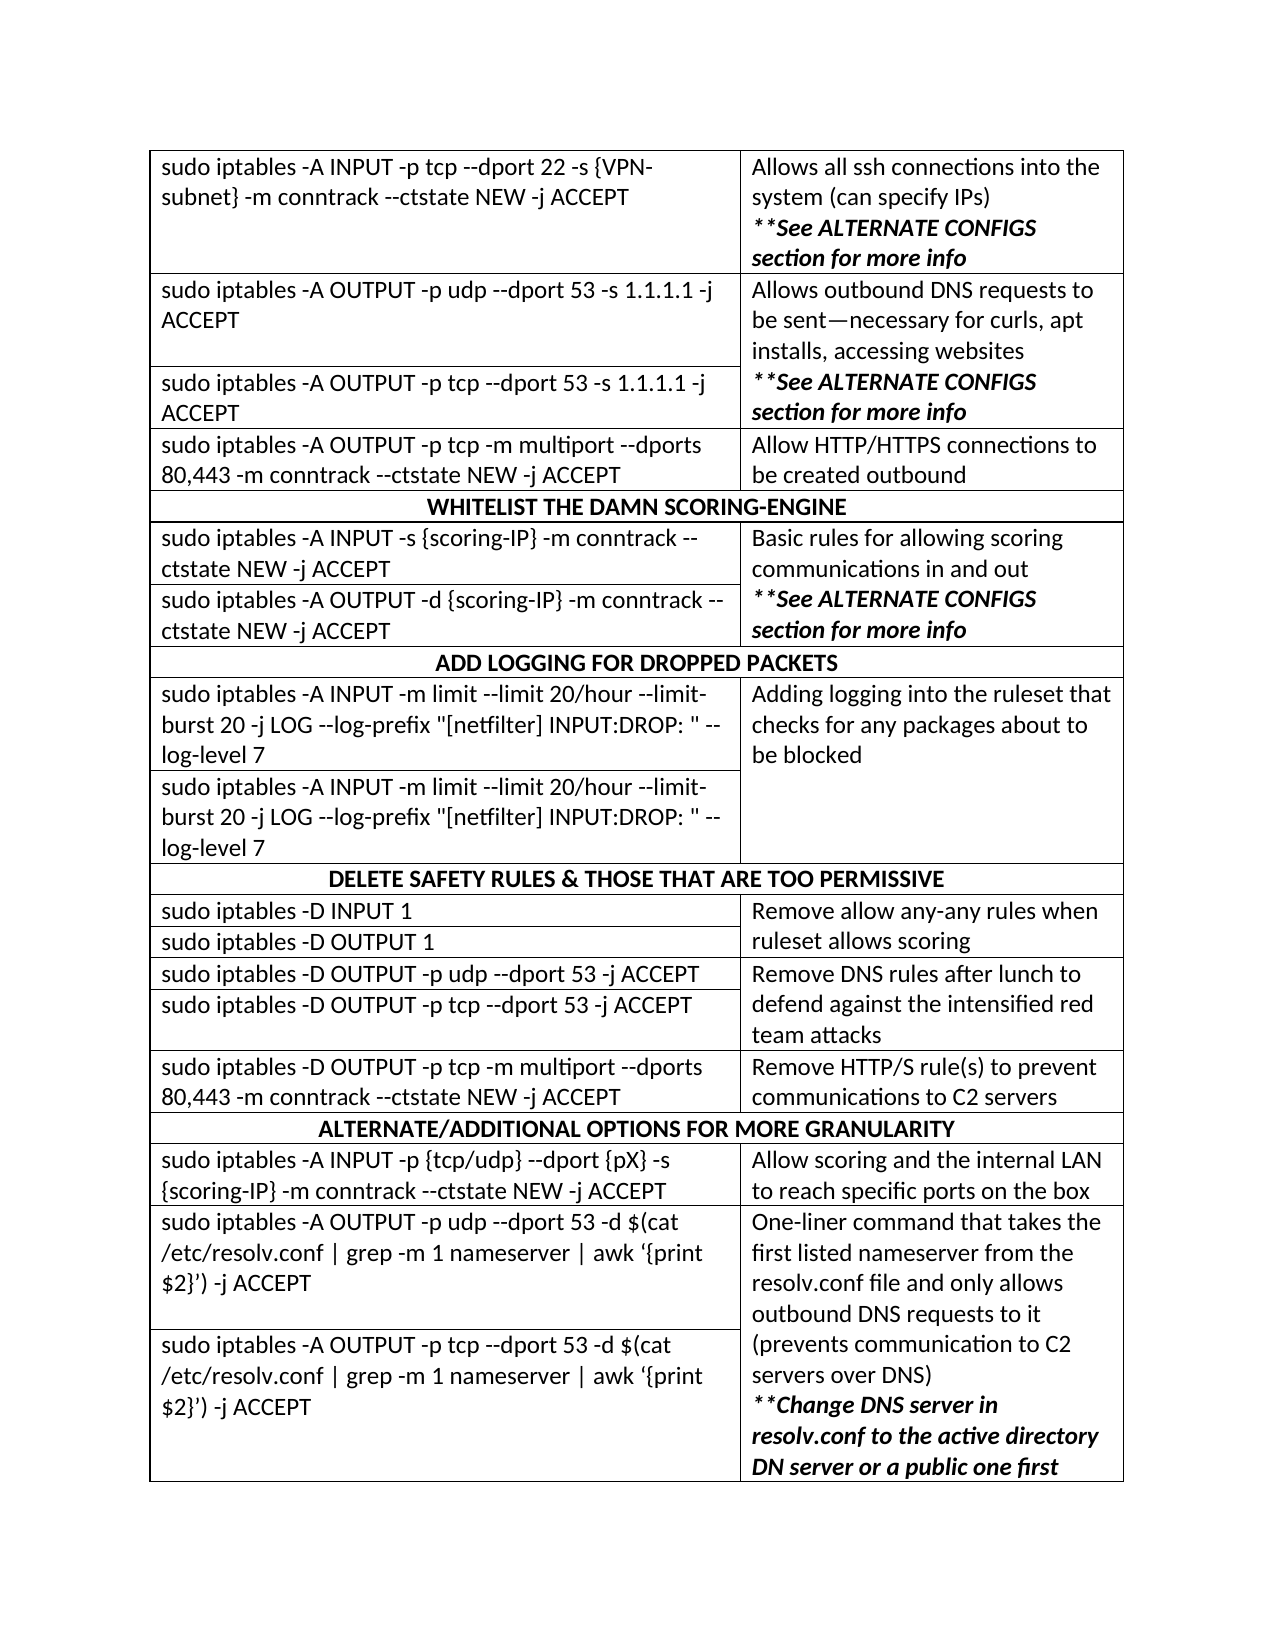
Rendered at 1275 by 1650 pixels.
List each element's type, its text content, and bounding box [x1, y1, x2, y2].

table_cell sudo iptables -A OUTPUT -p tcp -m multiport --dports 80,443 -m conntrack --ctstate NEW -j ACCEPT [151, 429, 740, 490]
table_cell Allow HTTP/HTTPS connections to be created outbound [741, 429, 1123, 490]
table_cell sudo iptables -A OUTPUT -d {scoring-IP} -m conntrack --ctstate NEW -j ACCEPT [151, 585, 740, 646]
table_cell sudo iptables -A INPUT -s {scoring-IP} -m conntrack --ctstate NEW -j ACCEPT [151, 523, 740, 583]
table_cell sudo iptables -A OUTPUT -p udp --dport 53 -s 1.1.1.1 -j ACCEPT [151, 274, 740, 366]
table_cell sudo iptables -A OUTPUT -p tcp --dport 53 -d $(cat /etc/resolv.conf | grep -m 1 nameserver | awk ‘{print $2}’) -j ACCEPT [151, 1330, 740, 1481]
table_cell sudo iptables -A INPUT -m limit --limit 20/hour --limit-burst 20 -j LOG --log-prefix "[netfilter] INPUT:DROP: " --log-level 7 [151, 771, 740, 862]
table_cell Basic rules for allowing scoring communications in and out **See ALTERNATE CONFIGS section for more info [741, 523, 1123, 646]
table_cell One-liner command that takes the first listed nameserver from the resolv.conf file and only allows outbound DNS requests to it (prevents communication to C2 servers over DNS) **Change DNS server in resolv.conf to the active directory DN server or a public one first [741, 1206, 1123, 1481]
table_cell sudo iptables -A INPUT -p {tcp/udp} --dport {pX} -s {scoring-IP} -m conntrack --ctstate NEW -j ACCEPT [151, 1144, 740, 1205]
table_cell sudo iptables -D OUTPUT -p tcp --dport 53 -j ACCEPT [151, 990, 740, 1050]
table_cell sudo iptables -D OUTPUT -p udp --dport 53 -j ACCEPT [151, 958, 740, 989]
table_cell Allows all ssh connections into the system (can specify IPs) **See ALTERNATE CONFIGS section for more info [741, 151, 1123, 273]
table_cell sudo iptables -D INPUT 1 [151, 895, 740, 926]
table_cell Allow scoring and the internal LAN to reach specific ports on the box [741, 1144, 1123, 1205]
table_cell Remove HTTP/S rule(s) to prevent communications to C2 servers [741, 1051, 1123, 1112]
table_cell ALTERNATE/ADDITIONAL OPTIONS FOR MORE GRANULARITY [151, 1113, 1123, 1143]
table_cell sudo iptables -D OUTPUT -p tcp -m multiport --dports 80,443 -m conntrack --ctstate NEW -j ACCEPT [151, 1051, 740, 1112]
table_cell sudo iptables -D OUTPUT 1 [151, 927, 740, 957]
table_cell Allows outbound DNS requests to be sent—necessary for curls, apt installs, accessing websites **See ALTERNATE CONFIGS section for more info [741, 274, 1123, 428]
table_cell DELETE SAFETY RULES & THOSE THAT ARE TOO PERMISSIVE [151, 864, 1123, 894]
table_cell sudo iptables -A INPUT -m limit --limit 20/hour --limit-burst 20 -j LOG --log-prefix "[netfilter] INPUT:DROP: " --log-level 7 [151, 678, 740, 770]
table_cell ADD LOGGING FOR DROPPED PACKETS [151, 647, 1123, 677]
table_cell Remove DNS rules after lunch to defend against the intensified red team attacks [741, 958, 1123, 1050]
table_cell Adding logging into the ruleset that checks for any packages about to be blocked [741, 678, 1123, 862]
table_cell WHITELIST THE DAMN SCORING-ENGINE [151, 491, 1123, 521]
table_cell sudo iptables -A OUTPUT -p tcp --dport 53 -s 1.1.1.1 -j ACCEPT [151, 367, 740, 428]
table_cell sudo iptables -A INPUT -p tcp --dport 22 -s {VPN-subnet} -m conntrack --ctstate NEW -j ACCEPT [151, 151, 740, 273]
table_cell Remove allow any-any rules when ruleset allows scoring [741, 895, 1123, 957]
table_cell sudo iptables -A OUTPUT -p udp --dport 53 -d $(cat /etc/resolv.conf | grep -m 1 nameserver | awk ‘{print $2}’) -j ACCEPT [151, 1206, 740, 1328]
